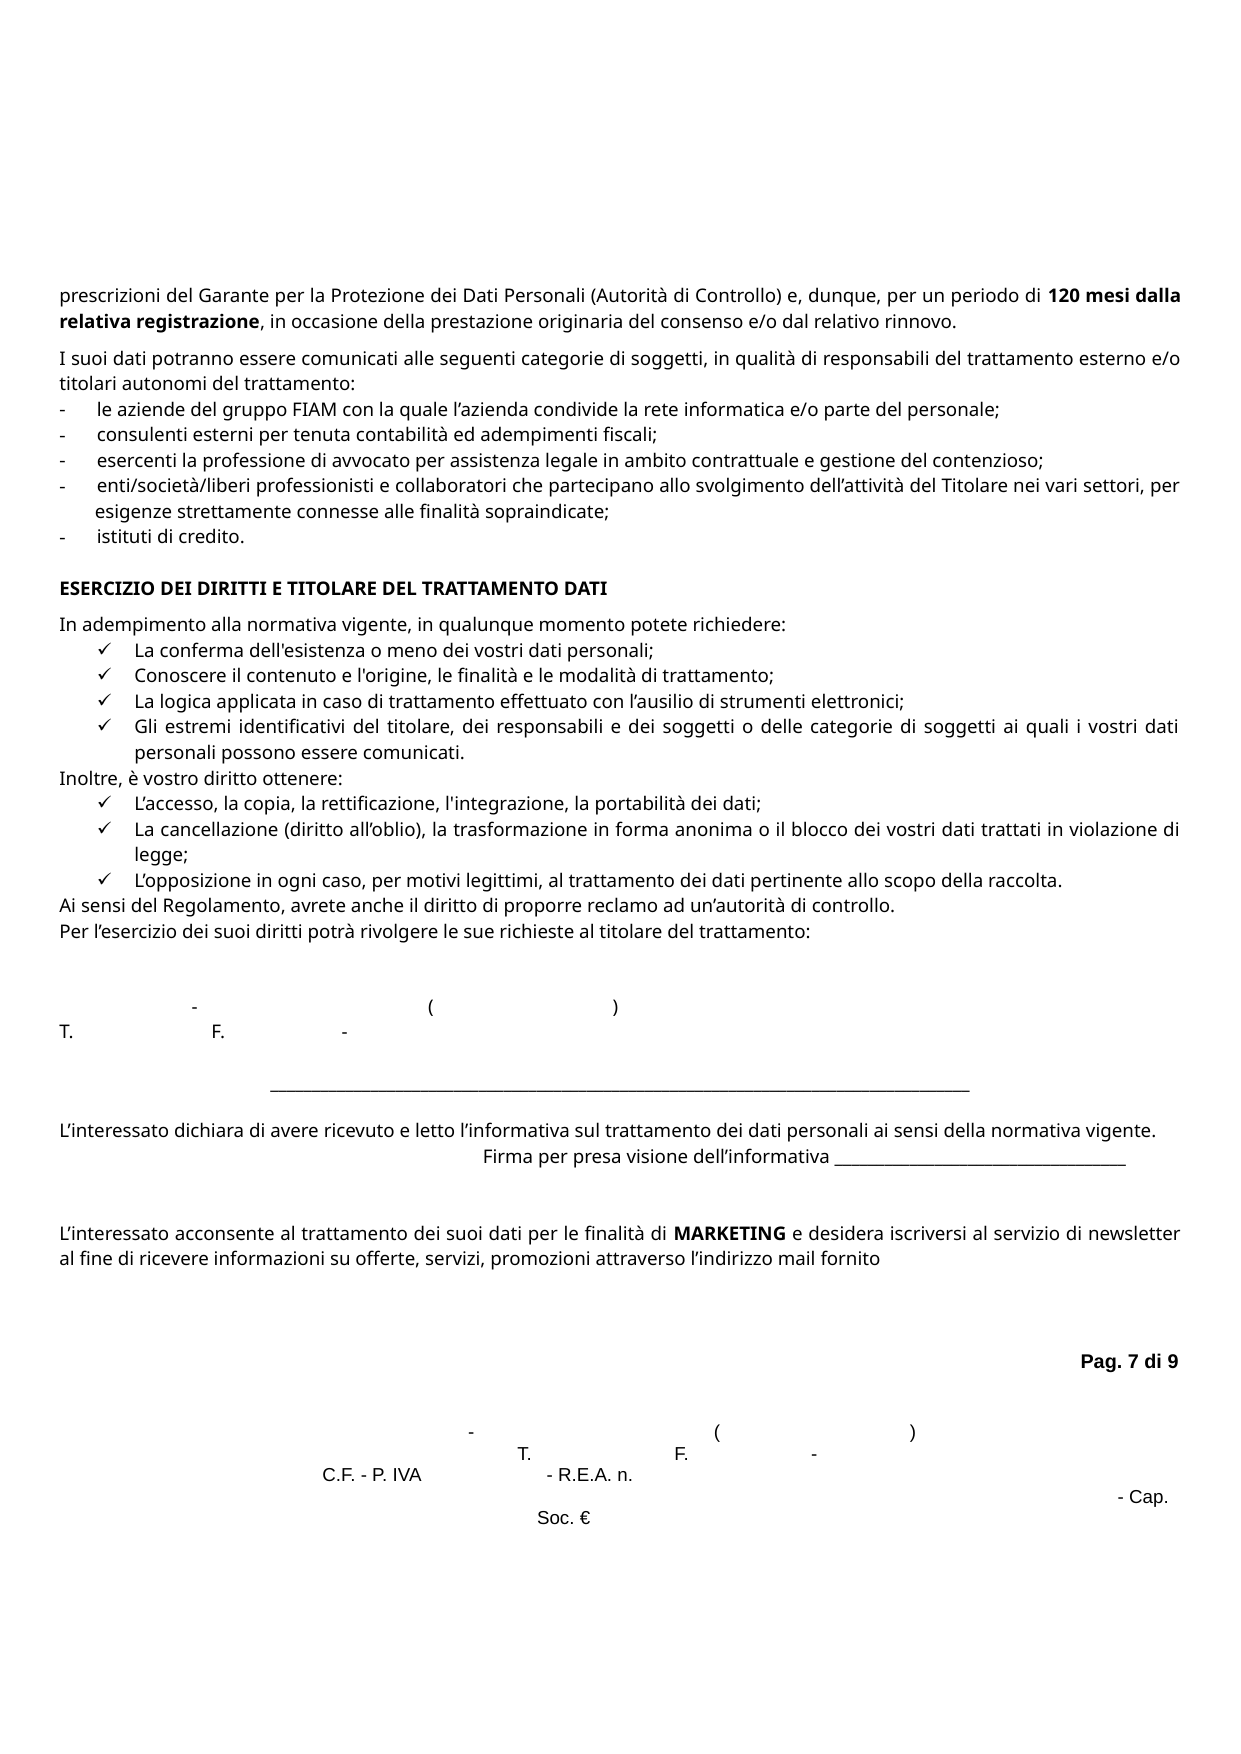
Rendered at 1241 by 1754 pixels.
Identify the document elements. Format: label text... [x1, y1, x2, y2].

text <company.name> [59, 969, 1181, 993]
text I suoi dati potranno essere comunicati alle seguenti categorie di soggetti, in qualità di responsabili del trattamento esterno e/o titolari autonomi del trattamento: [59, 345, 1181, 396]
list le aziende del gruppo FIAM con la quale l’azienda condivide la rete informatica e/o parte del personale; [59, 396, 1181, 422]
text Per l’esercizio dei suoi diritti potrà rivolgere le sue richieste al titolare del trattamento: [59, 918, 1181, 943]
list L’opposizione in ogni caso, per motivi legittimi, al trattamento dei dati pertinente allo scopo della raccolta. [97, 867, 1181, 892]
text L’interessato dichiara di avere ricevuto e letto l’informativa sul trattamento dei dati personali ai sensi della normativa vigente. [59, 1118, 1181, 1143]
list La logica applicata in caso di trattamento effettuato con l’ausilio di strumenti elettronici; [97, 688, 1181, 714]
list consulenti esterni per tenuta contabilità ed adempimenti fiscali; [59, 422, 1181, 447]
text In adempimento alla normativa vigente, in qualunque momento potete richiedere: [59, 612, 1181, 637]
text Firma per presa visione dell’informativa ___________________________________ [354, 1143, 1181, 1169]
list La conferma dell'esistenza o meno dei vostri dati personali; [97, 637, 1181, 663]
list istituti di credito. [59, 524, 1181, 549]
list Gli estremi identificativi del titolare, dei responsabili e dei soggetti o delle categorie di soggetti ai quali i vostri dati personali possono essere comunicati. [97, 714, 1181, 765]
list L’accesso, la copia, la rettificazione, l'integrazione, la portabilità dei dati; [97, 790, 1181, 816]
text <company.street> - <company.zip> <company.city> (<company.state_id.code>) <company.country_id.name> T. <company.phone> F. <company.fax> - <company.email> [59, 993, 1181, 1044]
text Ai sensi del Regolamento, avrete anche il diritto di proporre reclamo ad un’autorità di controllo. [59, 892, 1181, 918]
text ESERCIZIO DEI DIRITTI E TITOLARE DEL TRATTAMENTO DATI [59, 575, 1181, 600]
text prescrizioni del Garante per la Protezione dei Dati Personali (Autorità di Controllo) e, dunque, per un periodo di 120 mesi dalla relativa registrazione, in occasione della prestazione originaria del consenso e/o dal relativo rinnovo. [59, 283, 1181, 334]
list La cancellazione (diritto all’oblio), la trasformazione in forma anonima o il blocco dei vostri dati trattati in violazione di legge; [97, 816, 1181, 867]
text Inoltre, è vostro diritto ottenere: [59, 765, 1181, 790]
list Conoscere il contenuto e l'origine, le finalità e le modalità di trattamento; [97, 663, 1181, 688]
text L’interessato acconsente al trattamento dei suoi dati per le finalità di MARKETING e desidera iscriversi al servizio di newsletter al fine di ricevere informazioni su offerte, servizi, promozioni attraverso l’indirizzo mail fornito [59, 1220, 1181, 1271]
list enti/società/liberi professionisti e collaboratori che partecipano allo svolgimento dell’attività del Titolare nei vari settori, per esigenze strettamente connesse alle finalità sopraindicate; [59, 473, 1181, 524]
list esercenti la professione di avvocato per assistenza legale in ambito contrattuale e gestione del contenzioso; [59, 447, 1181, 473]
text ____________________________________________________________________________________ [59, 1069, 1181, 1095]
